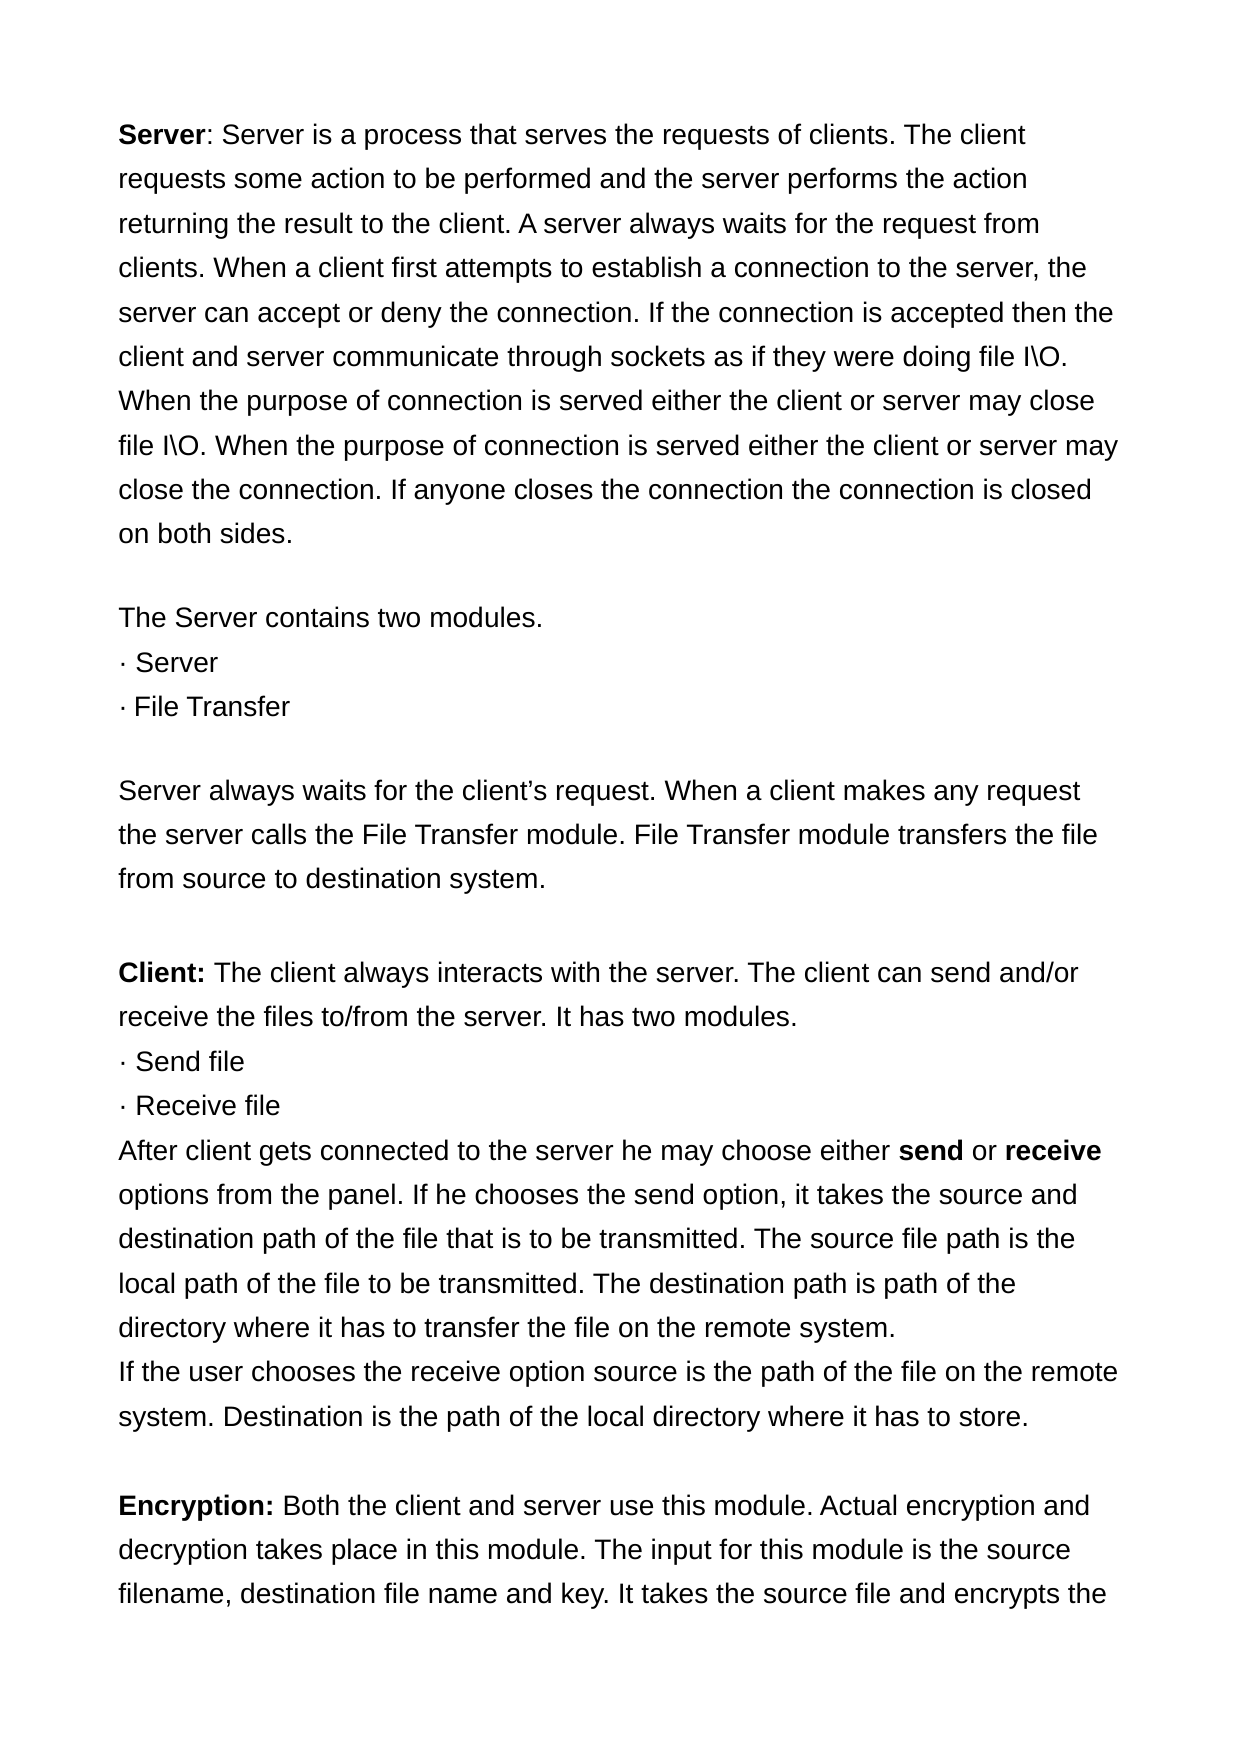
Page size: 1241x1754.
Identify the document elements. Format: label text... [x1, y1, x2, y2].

text · Send file [118, 1045, 1122, 1077]
text Encryption: Both the client and server use this module. Actual encryption and decryption takes place in this module. The input for this module is the source filename, destination file name and key. It takes the source file and encrypts the [118, 1488, 1122, 1609]
text If the user chooses the receive option source is the path of the file on the remote system. Destination is the path of the local directory where it has to store. [118, 1355, 1122, 1432]
text · File Transfer [118, 690, 1122, 722]
text The Server contains two modules. [118, 601, 1122, 634]
text After client gets connected to the server he may choose either send or receive options from the panel. If he chooses the send option, it takes the source and destination path of the file that is to be transmitted. The source file path is the local path of the file to be transmitted. The destination path is path of the directory where it has to transfer the file on the remote system. [118, 1133, 1122, 1343]
text Client: The client always interacts with the server. The client can send and/or receive the files to/from the server. It has two modules. [118, 956, 1122, 1033]
text Server always waits for the client’s request. When a client makes any request the server calls the File Transfer module. File Transfer module transfers the file from source to destination system. [118, 774, 1122, 895]
text · Receive file [118, 1089, 1122, 1121]
text · Server [118, 646, 1122, 678]
text Server: Server is a process that serves the requests of clients. The client requests some action to be performed and the server performs the action returning the result to the client. A server always waits for the request from clients. When a client first attempts to establish a connection to the server, the server can accept or deny the connection. If the connection is accepted then the client and server communicate through sockets as if they were doing file I\O. When the purpose of connection is served either the client or server may close file I\O. When the purpose of connection is served either the client or server may close the connection. If anyone closes the connection the connection is closed on both sides. [118, 118, 1122, 550]
